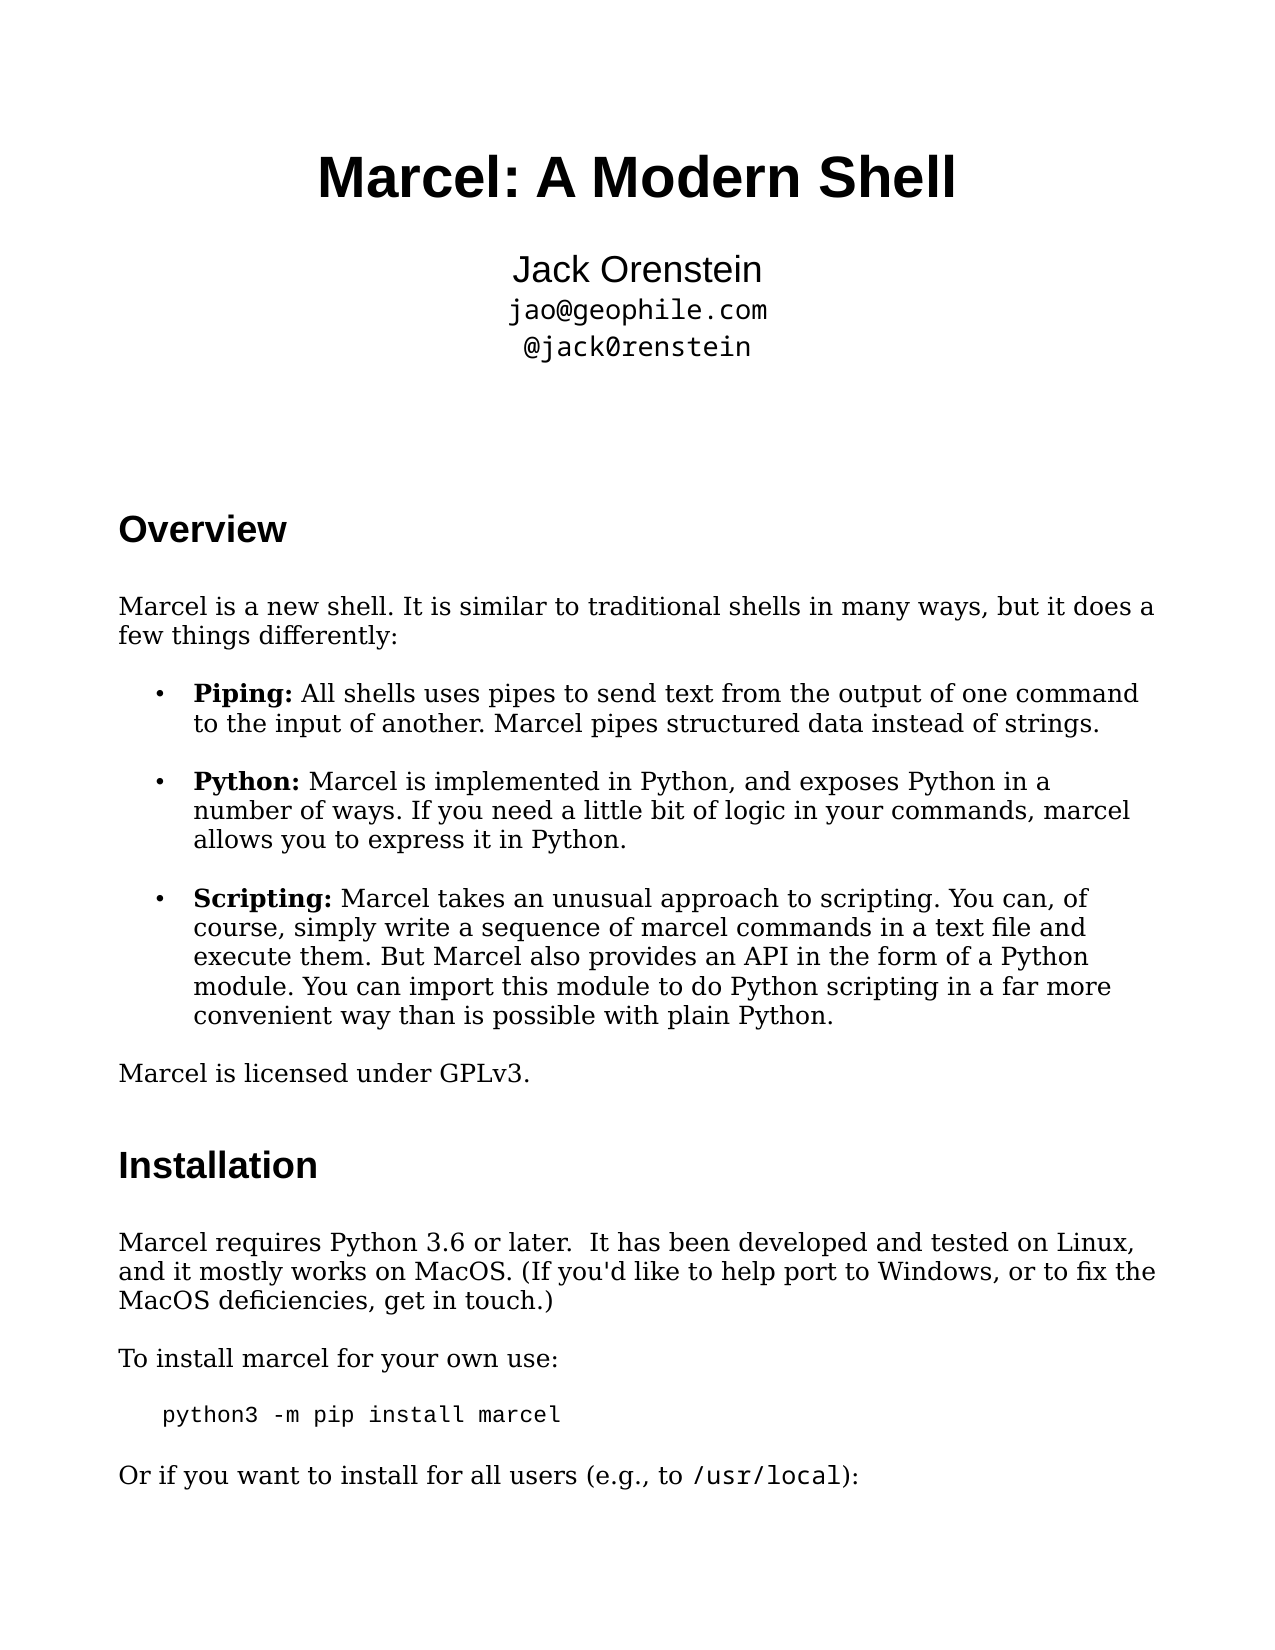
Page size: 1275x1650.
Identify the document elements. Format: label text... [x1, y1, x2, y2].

list Python: Marcel is implemented in Python, and exposes Python in a number of ways. If you need a little bit of logic in your commands, marcel allows you to express it in Python. [156, 767, 1157, 855]
title Jack Orenstein jao@geophile.com @jack0renstein [118, 248, 1157, 364]
text Marcel is licensed under GPLv3. [118, 1059, 1157, 1088]
text Marcel requires Python 3.6 or later. It has been developed and tested on Linux, and it mostly works on MacOS. (If you'd like to help port to Windows, or to fix the MacOS deficiencies, get in touch.) [118, 1228, 1157, 1315]
text Or if you want to install for all users (e.g., to /usr/local): [118, 1458, 1157, 1492]
list Scripting: Marcel takes an unusual approach to scripting. You can, of course, simply write a sequence of marcel commands in a text file and execute them. But Marcel also provides an API in the form of a Python module. You can import this module to do Python scripting in a far more convenient way than is possible with plain Python. [156, 884, 1157, 1030]
text Marcel is a new shell. It is similar to traditional shells in many ways, but it does a few things differently: [118, 592, 1157, 650]
subtitle Overview [118, 507, 1157, 550]
list Piping: All shells uses pipes to send text from the output of one command to the input of another. Marcel pipes structured data instead of strings. [156, 679, 1157, 738]
subtitle Installation [118, 1143, 1157, 1186]
text To install marcel for your own use: [118, 1344, 1157, 1374]
title Marcel: A Modern Shell [118, 143, 1157, 210]
text python3 -m pip install marcel [162, 1403, 1157, 1429]
